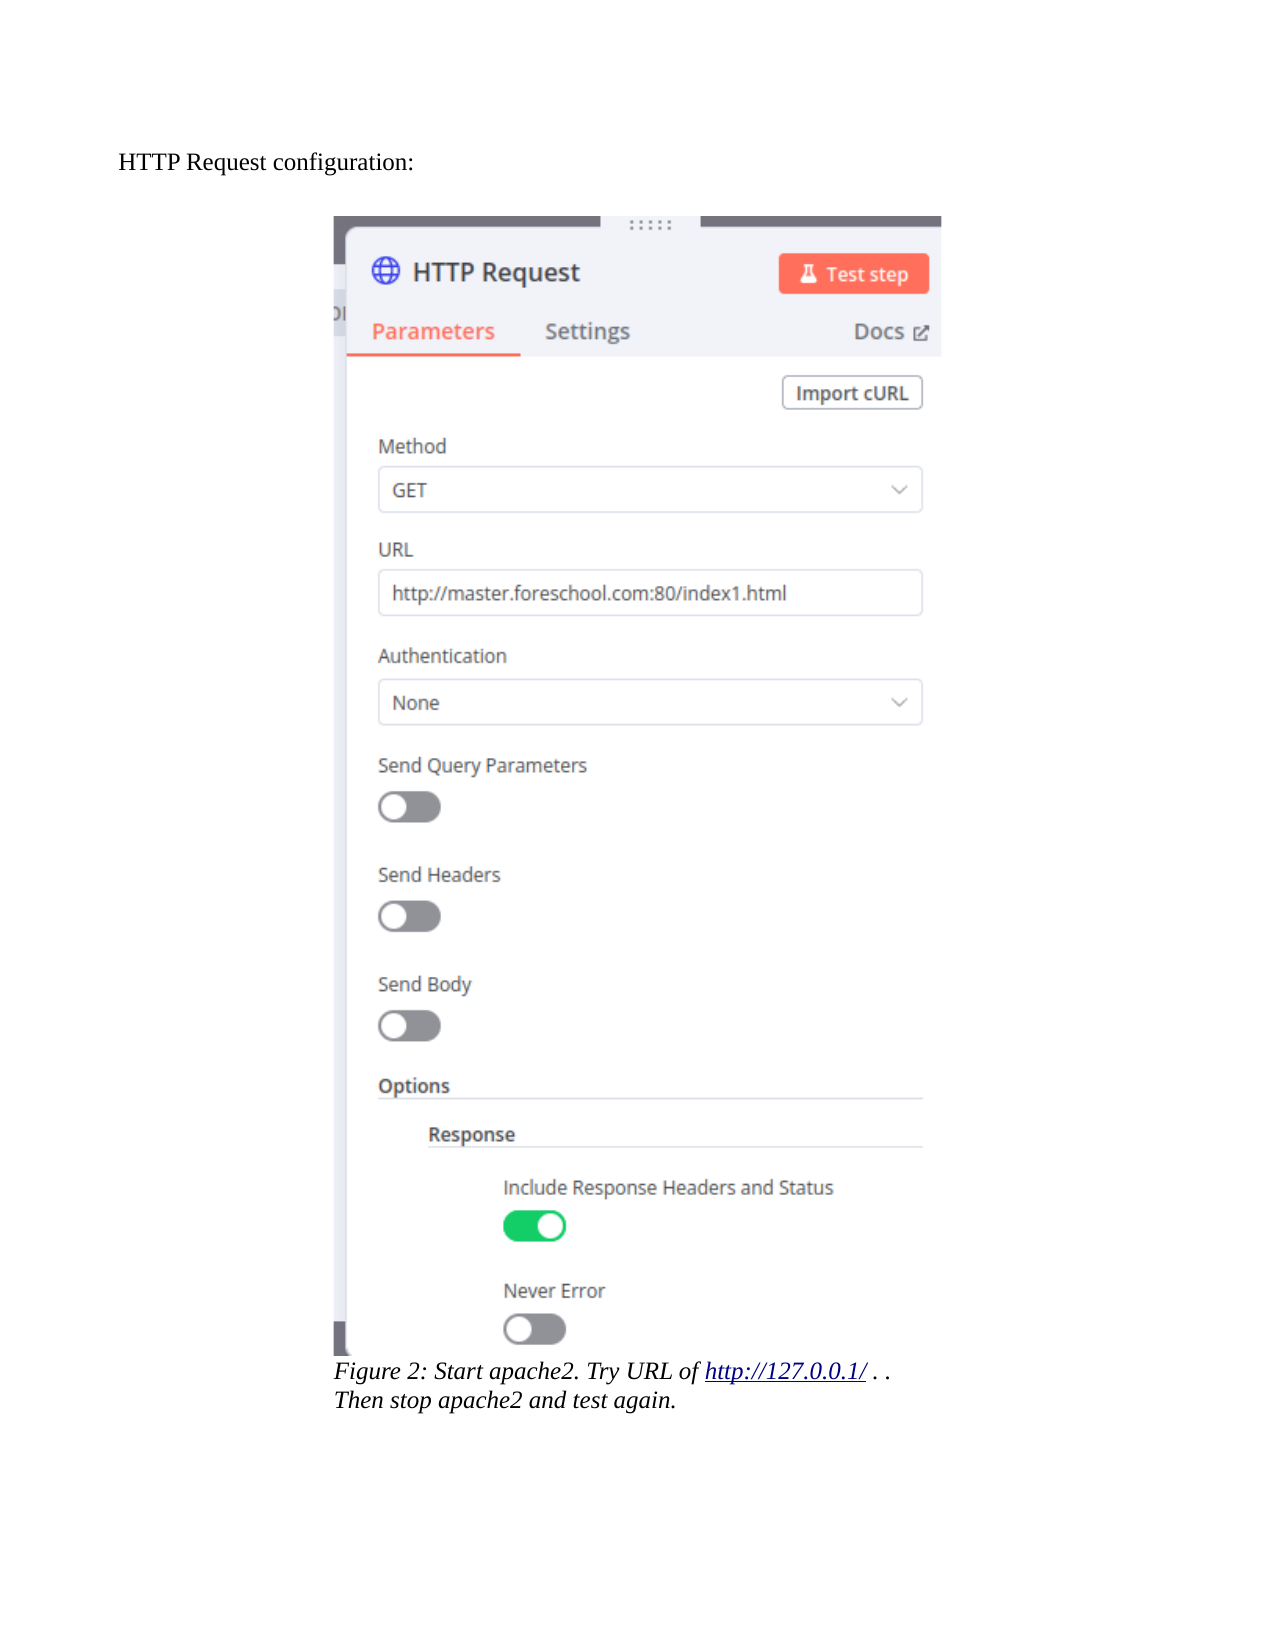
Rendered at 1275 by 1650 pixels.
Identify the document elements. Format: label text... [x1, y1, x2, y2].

text Figure 2: Start apache2. Try URL of http://127.0.0.1/ . . Then stop apache2 and test again. [334, 1356, 941, 1413]
picture [333, 216, 942, 1356]
text HTTP Request configuration: [118, 147, 1157, 176]
